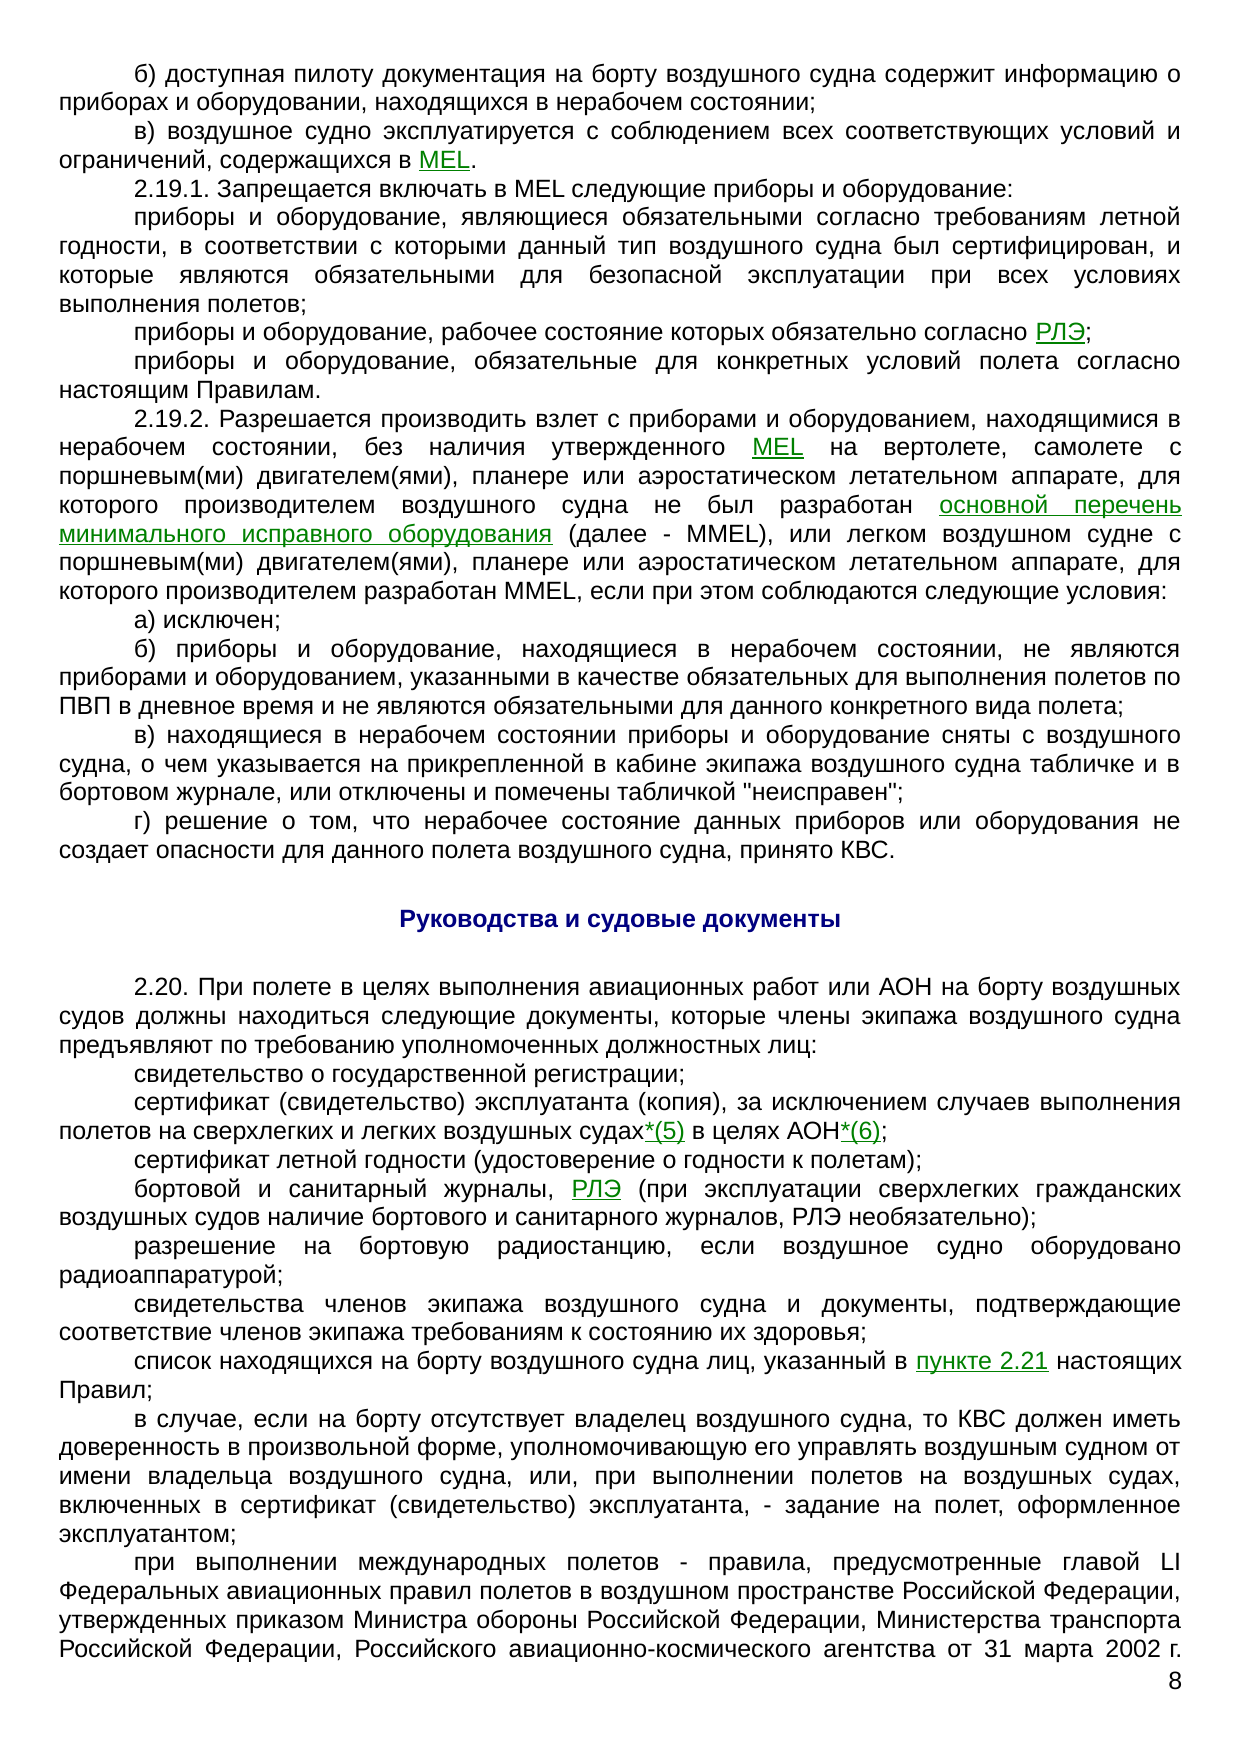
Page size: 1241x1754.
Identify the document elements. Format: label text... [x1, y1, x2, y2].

text 2.20. При полете в целях выполнения авиационных работ или АОН на борту воздушных судов должны находиться следующие документы, которые члены экипажа воздушного судна предъявляют по требованию уполномоченных должностных лиц: [58, 972, 1182, 1058]
text б) приборы и оборудование, находящиеся в нерабочем состоянии, не являются приборами и оборудованием, указанными в качестве обязательных для выполнения полетов по ПВП в дневное время и не являются обязательными для данного конкретного вида полета; [58, 633, 1182, 720]
text в случае, если на борту отсутствует владелец воздушного судна, то КВС должен иметь доверенность в произвольной форме, уполномочивающую его управлять воздушным судном от имени владельца воздушного судна, или, при выполнении полетов на воздушных судах, включенных в сертификат (свидетельство) эксплуатанта, - задание на полет, оформленное эксплуатантом; [58, 1403, 1182, 1547]
text свидетельства членов экипажа воздушного судна и документы, подтверждающие соответствие членов экипажа требованиям к состоянию их здоровья; [58, 1288, 1182, 1346]
text сертификат летной годности (удостоверение о годности к полетам); [58, 1145, 1182, 1173]
text б) доступная пилоту документация на борту воздушного судна содержит информацию о приборах и оборудовании, находящихся в нерабочем состоянии; [58, 58, 1182, 116]
text в) находящиеся в нерабочем состоянии приборы и оборудование сняты с воздушного судна, о чем указывается на прикрепленной в кабине экипажа воздушного судна табличке и в бортовом журнале, или отключены и помечены табличкой "неисправен"; [58, 720, 1182, 806]
text при выполнении международных полетов - правила, предусмотренные главой LI Федеральных авиационных правил полетов в воздушном пространстве Российской Федерации, утвержденных приказом Министра обороны Российской Федерации, Министерства транспорта Российской Федерации, Российского авиационно-космического агентства от 31 марта 2002 г. [58, 1547, 1182, 1662]
text разрешение на бортовую радиостанцию, если воздушное судно оборудовано радиоаппаратурой; [58, 1231, 1182, 1288]
text г) решение о том, что нерабочее состояние данных приборов или оборудования не создает опасности для данного полета воздушного судна, принято КВС. [58, 806, 1182, 863]
text 2.19.1. Запрещается включать в MEL следующие приборы и оборудование: [58, 173, 1182, 202]
subtitle Руководства и судовые документы [58, 903, 1182, 932]
text сертификат (свидетельство) эксплуатанта (копия), за исключением случаев выполнения полетов на сверхлегких и легких воздушных судах*(5) в целях АОН*(6); [58, 1087, 1182, 1145]
text в) воздушное судно эксплуатируется с соблюдением всех соответствующих условий и ограничений, содержащихся в MEL. [58, 116, 1182, 173]
text 2.19.2. Разрешается производить взлет с приборами и оборудованием, находящимися в нерабочем состоянии, без наличия утвержденного MEL на вертолете, самолете с поршневым(ми) двигателем(ями), планере или аэростатическом летательном аппарате, для которого производителем воздушного судна не был разработан основной перечень минимального исправного оборудования (далее - MMEL), или легком воздушном судне с поршневым(ми) двигателем(ями), планере или аэростатическом летательном аппарате, для которого производителем разработан MMEL, если при этом соблюдаются следующие условия: [58, 403, 1182, 605]
text список находящихся на борту воздушного судна лиц, указанный в пункте 2.21 настоящих Правил; [58, 1346, 1182, 1403]
text приборы и оборудование, являющиеся обязательными согласно требованиям летной годности, в соответствии с которыми данный тип воздушного судна был сертифицирован, и которые являются обязательными для безопасной эксплуатации при всех условиях выполнения полетов; [58, 202, 1182, 317]
text а) исключен; [58, 605, 1182, 633]
text свидетельство о государственной регистрации; [58, 1058, 1182, 1087]
text приборы и оборудование, обязательные для конкретных условий полета согласно настоящим Правилам. [58, 346, 1182, 403]
text бортовой и санитарный журналы, РЛЭ (при эксплуатации сверхлегких гражданских воздушных судов наличие бортового и санитарного журналов, РЛЭ необязательно); [58, 1173, 1182, 1231]
text приборы и оборудование, рабочее состояние которых обязательно согласно РЛЭ; [58, 317, 1182, 346]
